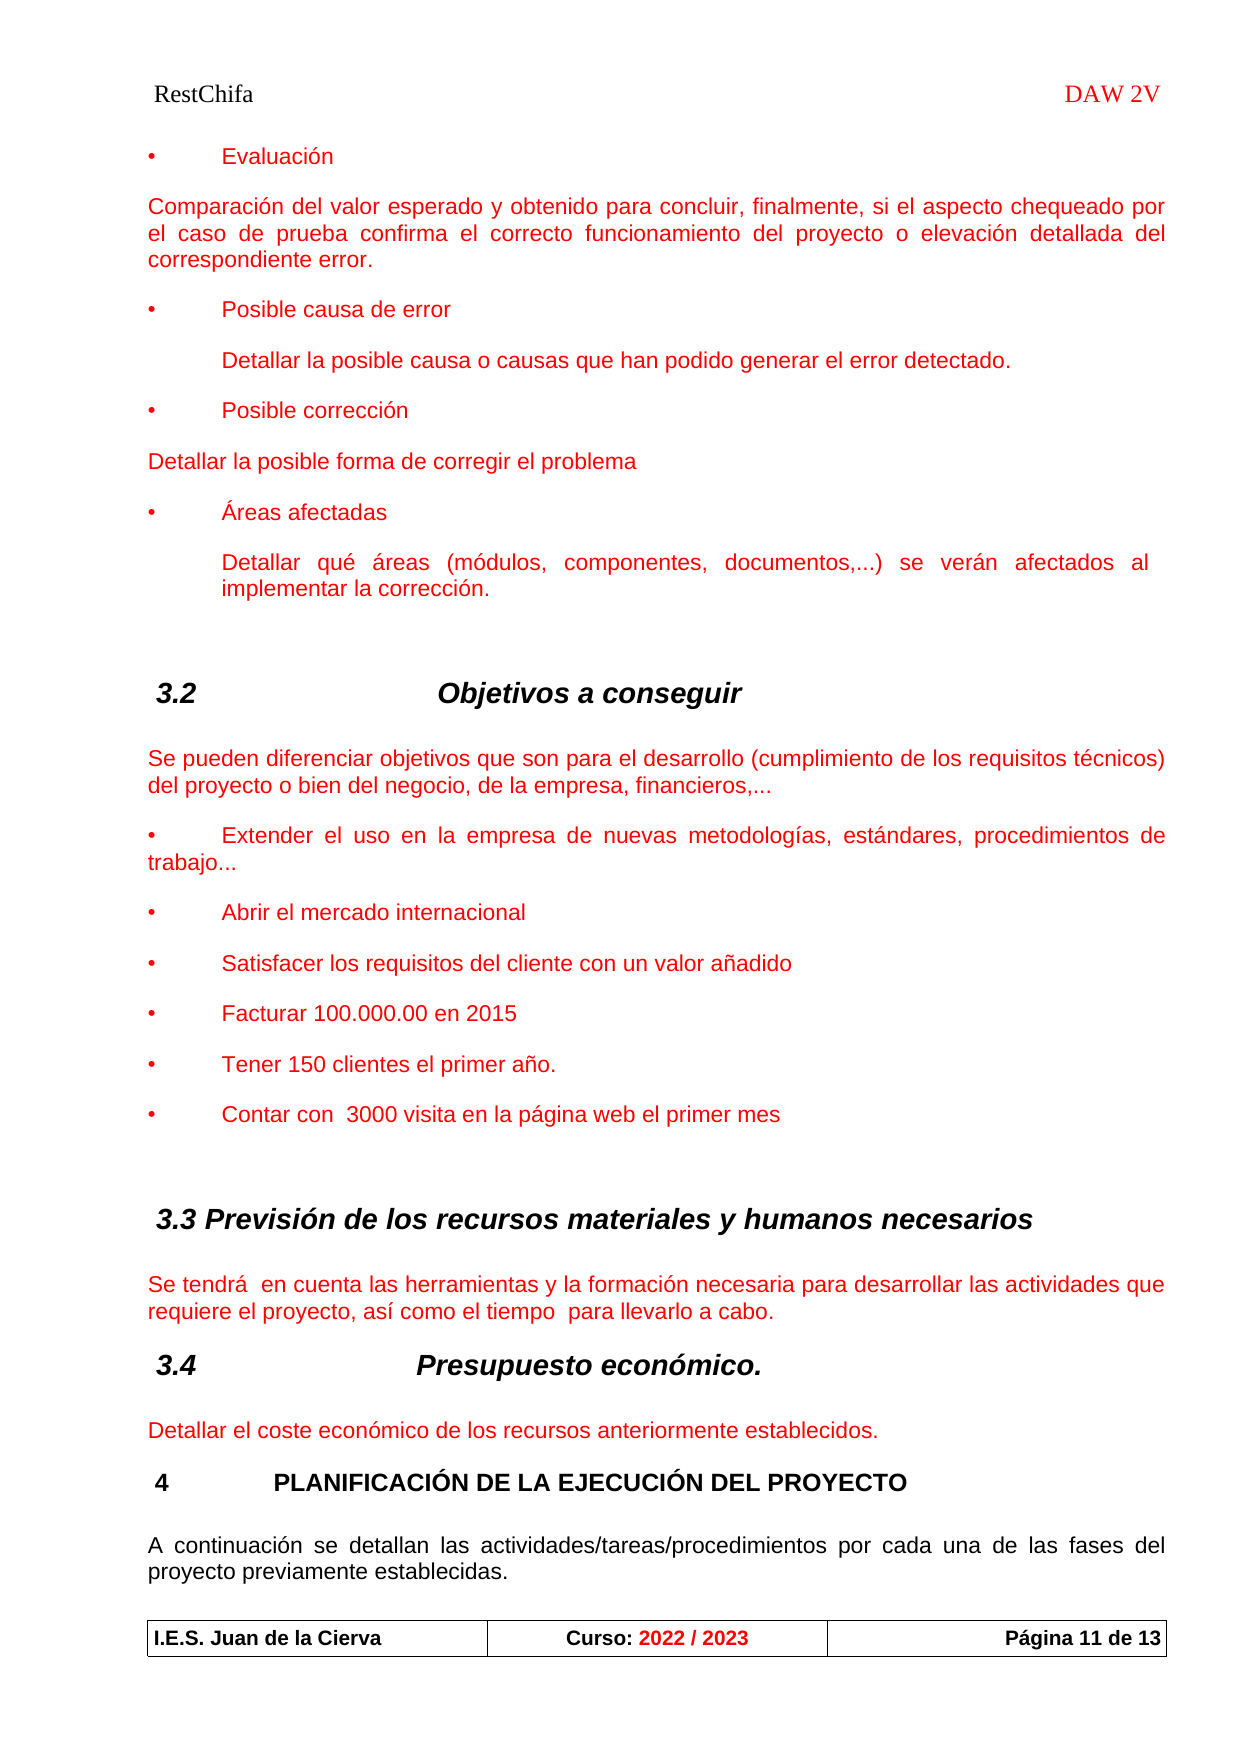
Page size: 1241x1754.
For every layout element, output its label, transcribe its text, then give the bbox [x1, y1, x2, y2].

text A continuación se detallan las actividades/tareas/procedimientos por cada una de las fases del proyecto previamente establecidas. [148, 1532, 1167, 1584]
subtitle Previsión de los recursos materiales y humanos necesarios [148, 1202, 1167, 1236]
list Abrir el mercado internacional [148, 899, 1167, 926]
list Contar con 3000 visita en la página web el primer mes [148, 1101, 1167, 1128]
text Detallar el coste económico de los recursos anteriormente establecidos. [148, 1417, 1167, 1443]
list Satisfacer los requisitos del cliente con un valor añadido [148, 950, 1167, 976]
list Extender el uso en la empresa de nuevas metodologías, estándares, procedimientos de trabajo... [148, 822, 1167, 875]
list Evaluación [148, 143, 1167, 169]
list Posible causa de error [148, 296, 1167, 323]
subtitle Presupuesto económico. [148, 1348, 1167, 1382]
text Detallar la posible causa o causas que han podido generar el error detectado. [148, 347, 1167, 373]
text Detallar la posible forma de corregir el problema [148, 448, 1167, 474]
list Facturar 100.000.00 en 2015 [148, 1000, 1167, 1027]
subtitle PLANIFICACIÓN DE LA EJECUCIÓN DEL PROYECTO [148, 1468, 1167, 1496]
text Se tendrá en cuenta las herramientas y la formación necesaria para desarrollar las actividades que requiere el proyecto, así como el tiempo para llevarlo a cabo. [148, 1271, 1167, 1324]
list Áreas afectadas [148, 498, 1167, 525]
list Posible corrección [148, 397, 1167, 424]
text Se pueden diferenciar objetivos que son para el desarrollo (cumplimiento de los requisitos técnicos) del proyecto o bien del negocio, de la empresa, financieros,... [148, 745, 1167, 798]
list Tener 150 clientes el primer año. [148, 1051, 1167, 1077]
text Detallar qué áreas (módulos, componentes, documentos,...) se verán afectados al implementar la corrección. [148, 549, 1167, 602]
text Comparación del valor esperado y obtenido para concluir, finalmente, si el aspecto chequeado por el caso de prueba confirma el correcto funcionamiento del proyecto o elevación detallada del correspondiente error. [148, 193, 1167, 272]
subtitle Objetivos a conseguir [148, 676, 1167, 710]
